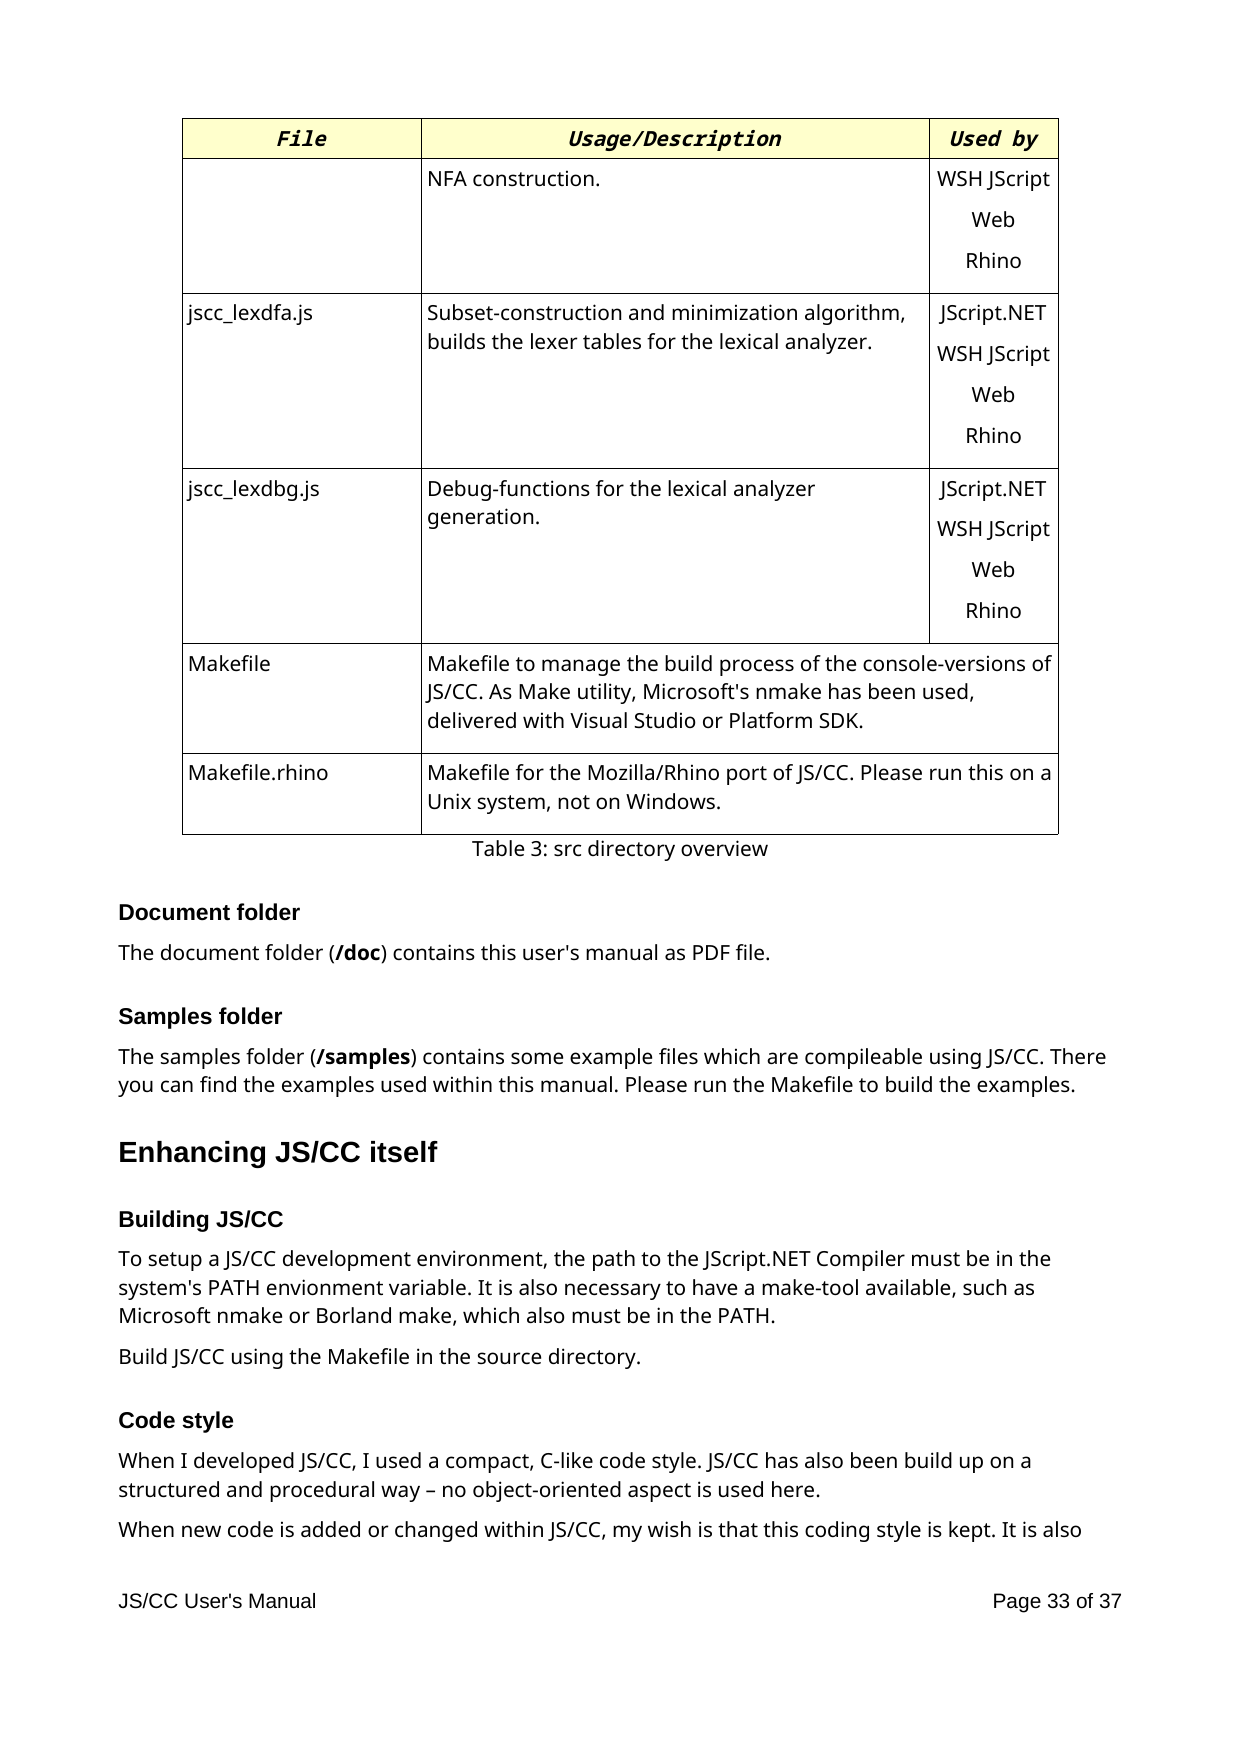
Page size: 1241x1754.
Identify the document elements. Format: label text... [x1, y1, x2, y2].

table_cell Debug-functions for the lexical analyzer generation. [422, 469, 929, 643]
table_cell JScript.NET WSH JScript Web Rhino [930, 469, 1058, 643]
table_cell [183, 159, 421, 293]
table_cell WSH JScript Web Rhino [930, 159, 1058, 293]
text When new code is added or changed within JS/CC, my wish is that this coding style is kept. It is also [118, 1516, 1122, 1544]
text The samples folder (/samples) contains some example files which are compileable using JS/CC. There you can find the examples used within this manual. Please run the Makefile to build the examples. [118, 1042, 1122, 1099]
table_header File [183, 119, 421, 158]
text Table 3: src directory overview [118, 834, 1122, 862]
table_cell Makefile [183, 644, 421, 753]
table_cell jscc_lexdbg.js [183, 469, 421, 643]
text To setup a JS/CC development environment, the path to the JScript.NET Compiler must be in the system's PATH envionment variable. It is also necessary to have a make-tool available, such as Microsoft nmake or Borland make, which also must be in the PATH. [118, 1244, 1122, 1330]
text The document folder (/doc) contains this user's manual as PDF file. [118, 938, 1122, 966]
table_cell Makefile for the Mozilla/Rhino port of JS/CC. Please run this on a Unix system, not on Windows. [422, 754, 1058, 834]
table_cell Subset-construction and minimization algorithm, builds the lexer tables for the lexical analyzer. [422, 294, 929, 468]
text Build JS/CC using the Makefile in the source directory. [118, 1342, 1122, 1371]
table_header Used by [930, 119, 1058, 158]
table_cell NFA construction. [422, 159, 929, 293]
subtitle Enhancing JS/CC itself [118, 1136, 1122, 1169]
subtitle Building JS/CC [118, 1206, 1122, 1232]
table_cell Makefile to manage the build process of the console-versions of JS/CC. As Make utility, Microsoft's nmake has been used, delivered with Visual Studio or Platform SDK. [422, 644, 1058, 753]
table_header Usage/Description [422, 119, 929, 158]
table_cell jscc_lexdfa.js [183, 294, 421, 468]
subtitle Samples folder [118, 1004, 1122, 1029]
table_cell Makefile.rhino [183, 754, 421, 834]
table_cell JScript.NET WSH JScript Web Rhino [930, 294, 1058, 468]
subtitle Code style [118, 1408, 1122, 1434]
subtitle Document folder [118, 899, 1122, 925]
text When I developed JS/CC, I used a compact, C-like code style. JS/CC has also been build up on a structured and procedural way – no object-oriented aspect is used here. [118, 1446, 1122, 1503]
